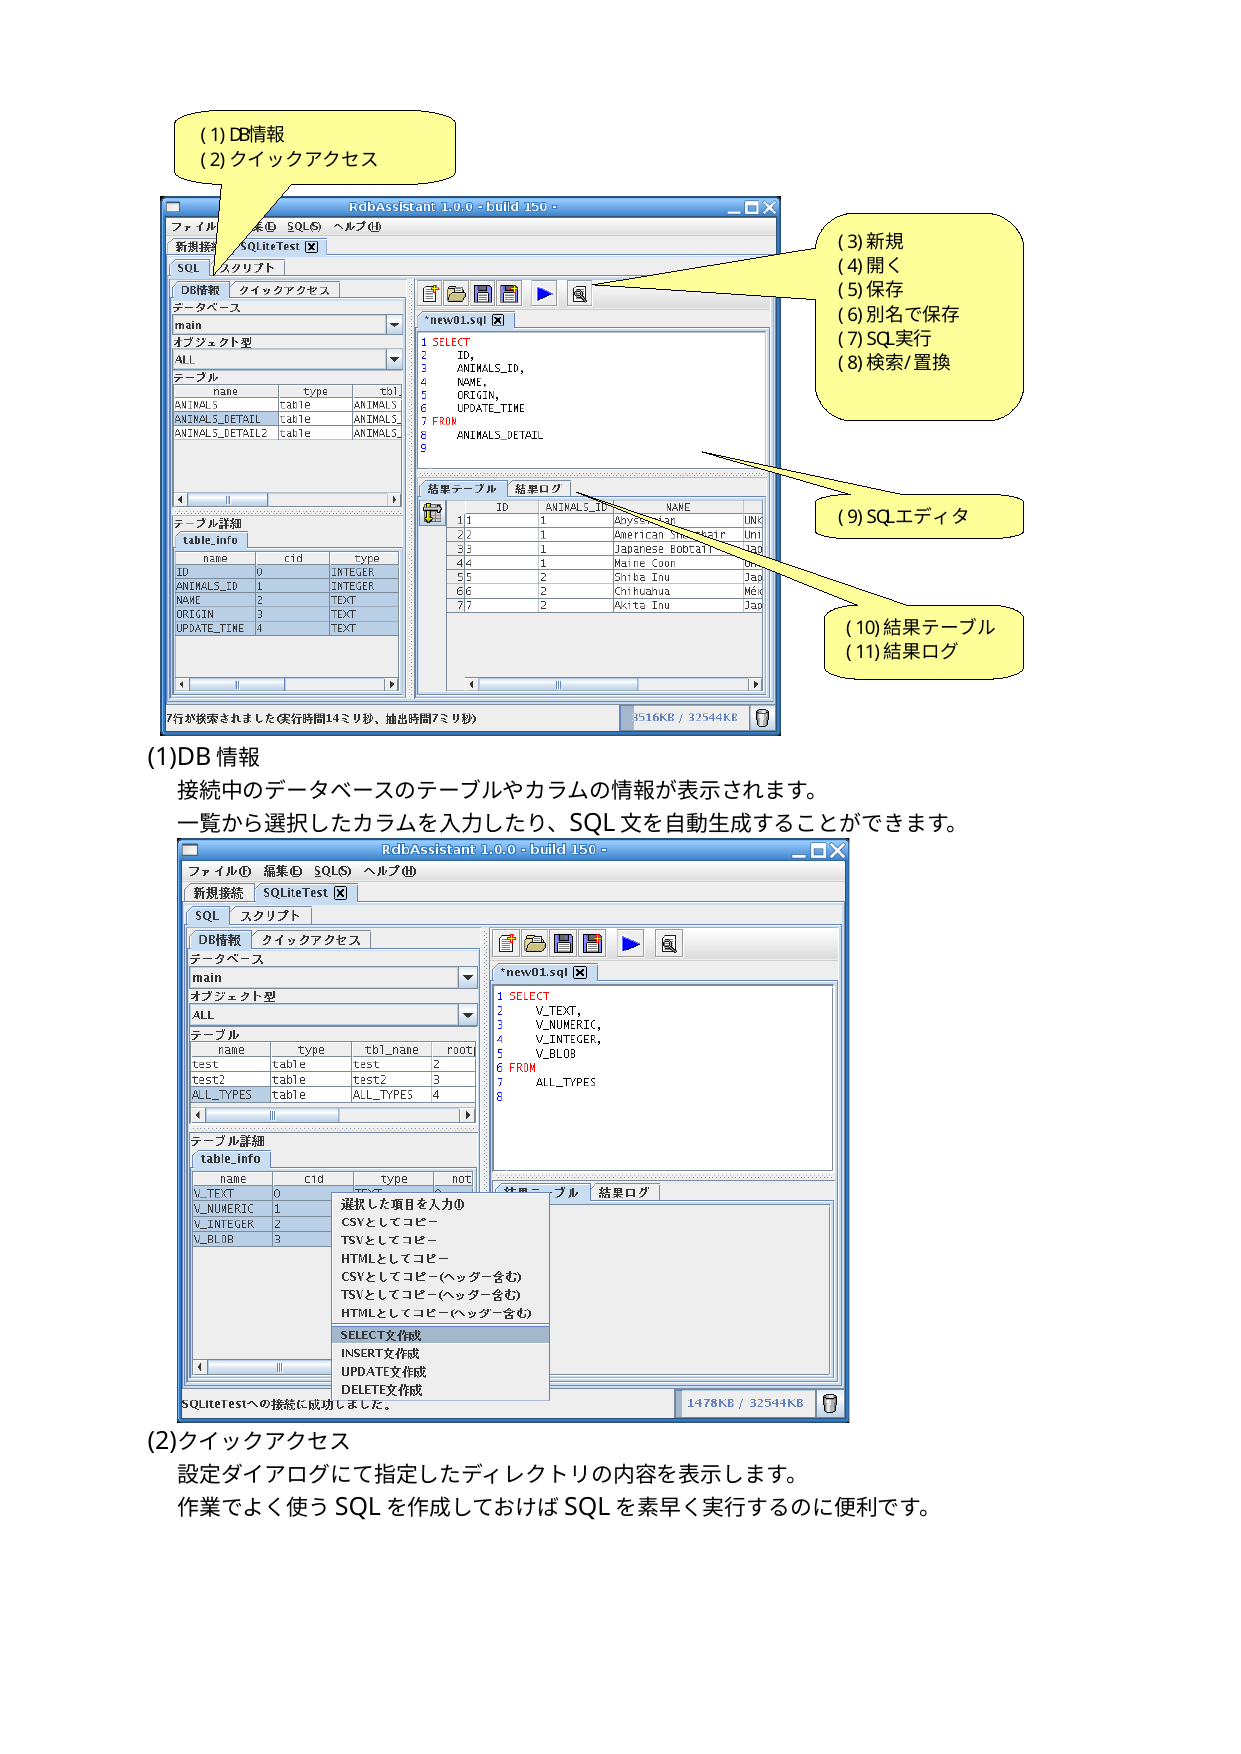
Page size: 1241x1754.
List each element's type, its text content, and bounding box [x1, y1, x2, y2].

picture [177, 838, 850, 1423]
text (2)クイックアクセス [147, 1423, 1152, 1457]
text 作業でよく使うSQLを作成しておけばSQLを素早く実行するのに便利です。 [177, 1488, 1152, 1523]
text 設定ダイアログにて指定したディレクトリの内容を表示します。 [177, 1457, 1152, 1488]
text (1)DB情報 [147, 739, 1152, 773]
text 接続中のデータベースのテーブルやカラムの情報が表示されます。 [177, 773, 1152, 804]
text 一覧から選択したカラムを入力したり、SQL文を自動生成することができます。 [177, 804, 1152, 838]
